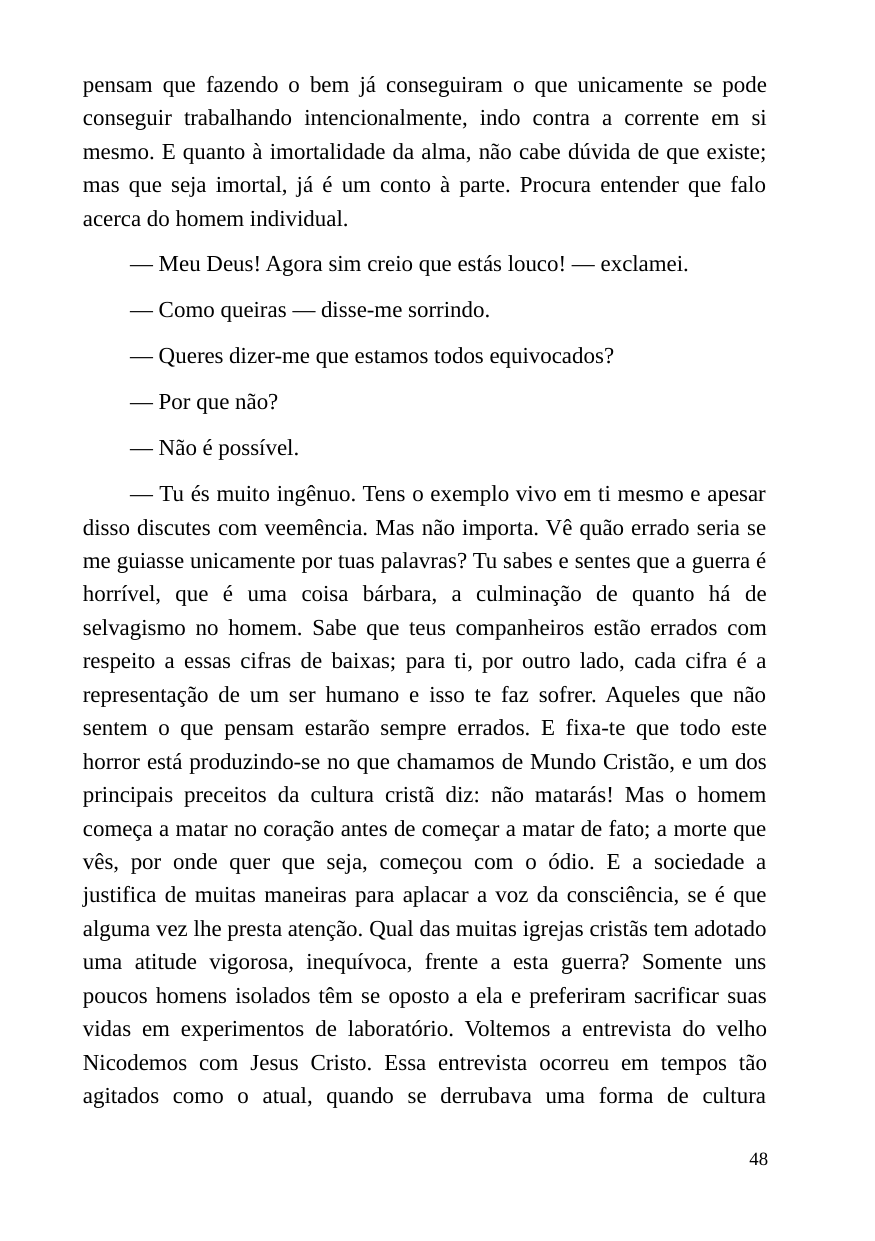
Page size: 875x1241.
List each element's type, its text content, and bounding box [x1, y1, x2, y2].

text — Tu és muito ingênuo. Tens o exemplo vivo em ti mesmo e apesar disso discutes com veemência. Mas não importa. Vê quão errado seria se me guiasse unicamente por tuas palavras? Tu sabes e sentes que a guerra é horrível, que é uma coisa bárbara, a culminação de quanto há de selvagismo no homem. Sabe que teus companheiros estão errados com respeito a essas cifras de baixas; para ti, por outro lado, cada cifra é a representação de um ser humano e isso te faz sofrer. Aqueles que não sentem o que pensam estarão sempre errados. E fixa-te que todo este horror está produzindo-se no que chamamos de Mundo Cristão, e um dos principais preceitos da cultura cristã diz: não matarás! Mas o homem começa a matar no coração antes de começar a matar de fato; a morte que vês, por onde quer que seja, começou com o ódio. E a sociedade a justifica de muitas maneiras para aplacar a voz da consciência, se é que alguma vez lhe presta atenção. Qual das muitas igrejas cristãs tem adotado uma atitude vigorosa, inequívoca, frente a esta guerra? Somente uns poucos homens isolados têm se oposto a ela e preferiram sacrificar suas vidas em experimentos de laboratório. Voltemos a entrevista do velho Nicodemos com Jesus Cristo. Essa entrevista ocorreu em tempos tão agitados como o atual, quando se derrubava uma forma de cultura [83, 480, 768, 1108]
text — Meu Deus! Agora sim creio que estás louco! — exclamei. [83, 251, 768, 277]
text — Não é possível. [83, 434, 768, 461]
text — Como queiras — disse-me sorrindo. [83, 296, 768, 323]
text — Por que não? [83, 388, 768, 415]
text pensam que fazendo o bem já conseguiram o que unicamente se pode conseguir trabalhando intencionalmente, indo contra a corrente em si mesmo. E quanto à imortalidade da alma, não cabe dúvida de que existe; mas que seja imortal, já é um conto à parte. Procura entender que falo acerca do homem individual. [83, 71, 768, 231]
text — Queres dizer-me que estamos todos equivocados? [83, 342, 768, 369]
